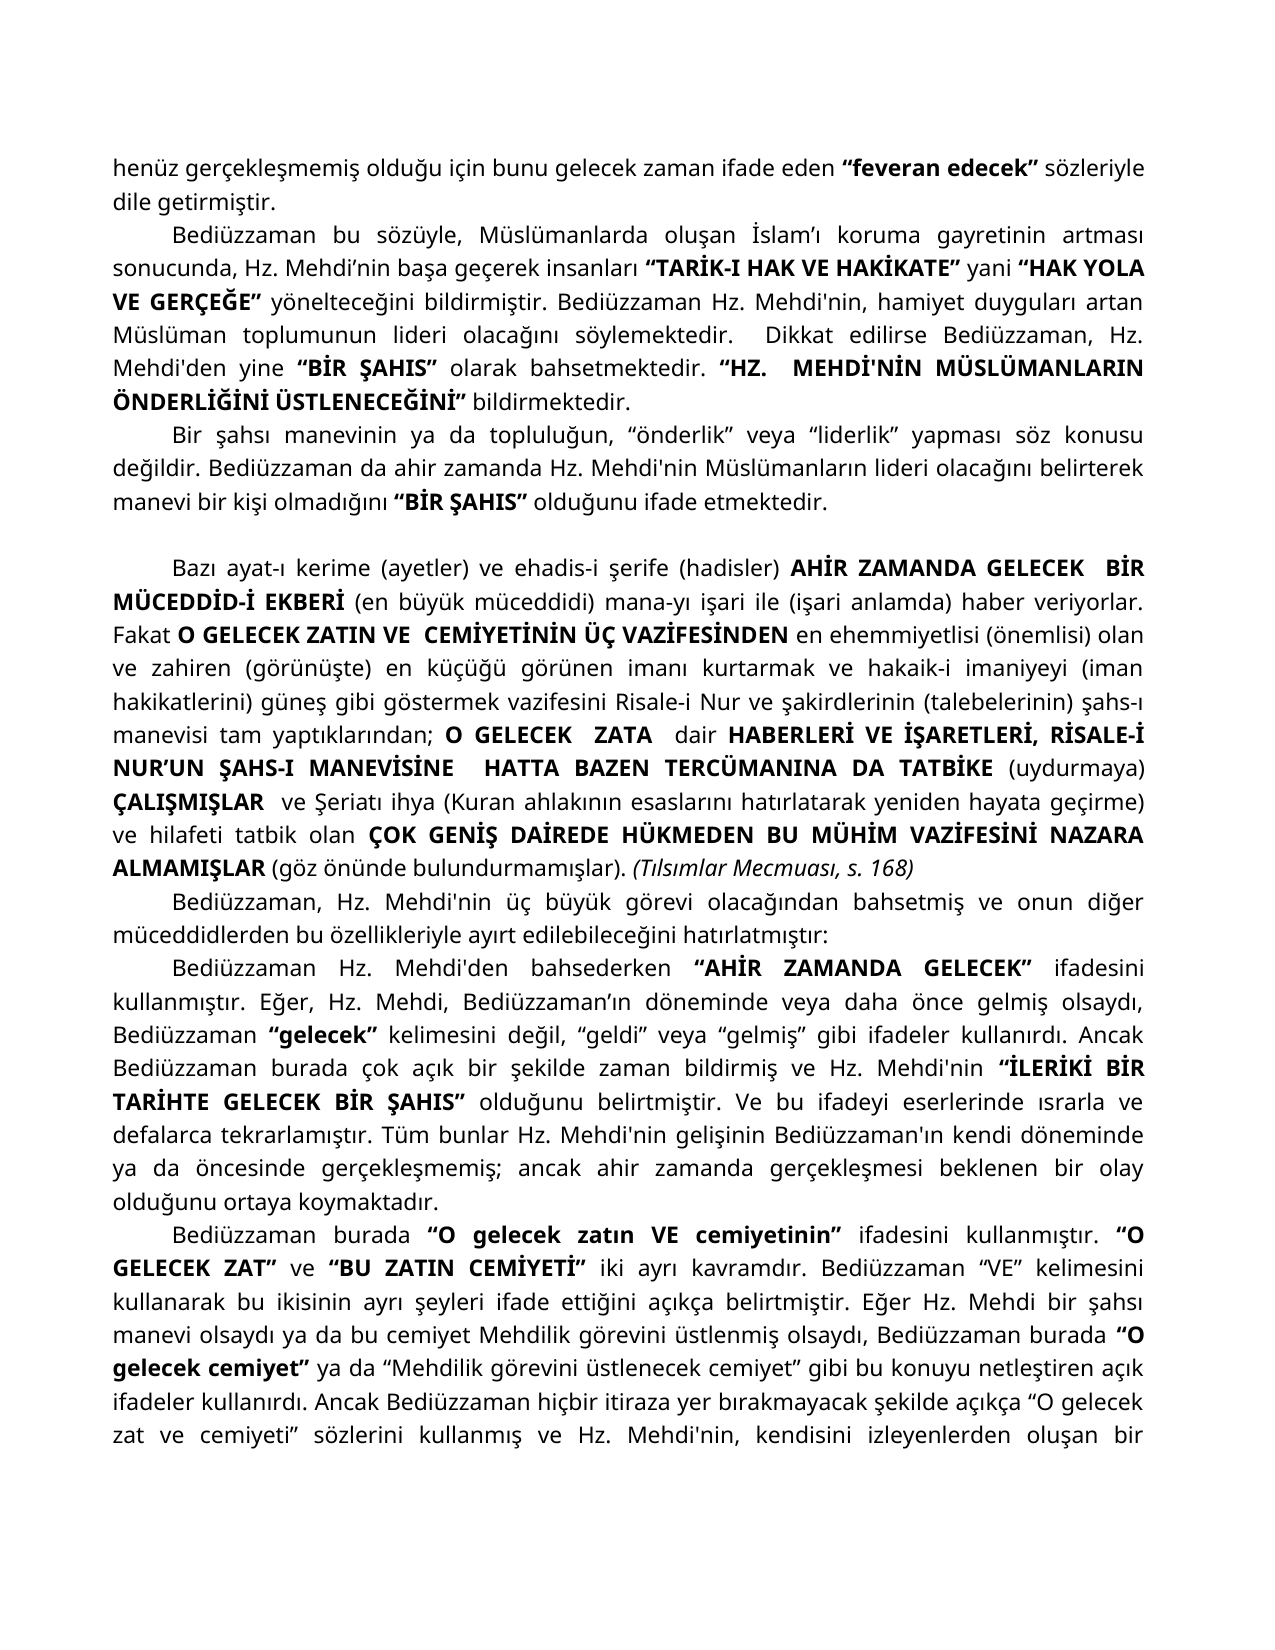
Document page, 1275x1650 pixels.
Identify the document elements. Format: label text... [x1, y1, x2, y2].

text Bediüzzaman burada “O gelecek zatın VE cemiyetinin” ifadesini kullanmıştır. “O GELECEK ZAT” ve “BU ZATIN CEMİYETİ” iki ayrı kavramdır. Bediüzzaman “VE” kelimesini kullanarak bu ikisinin ayrı şeyleri ifade ettiğini açıkça belirtmiştir. Eğer Hz. Mehdi bir şahsı manevi olsaydı ya da bu cemiyet Mehdilik görevini üstlenmiş olsaydı, Bediüzzaman burada “O gelecek cemiyet” ya da “Mehdilik görevini üstlenecek cemiyet” gibi bu konuyu netleştiren açık ifadeler kullanırdı. Ancak Bediüzzaman hiçbir itiraza yer bırakmayacak şekilde açıkça “O gelecek zat ve cemiyeti” sözlerini kullanmış ve Hz. Mehdi'nin, kendisini izleyenlerden oluşan bir [112, 1217, 1145, 1450]
text Bediüzzaman Hz. Mehdi'den bahsederken “AHİR ZAMANDA GELECEK” ifadesini kullanmıştır. Eğer, Hz. Mehdi, Bediüzzaman’ın döneminde veya daha önce gelmiş olsaydı, Bediüzzaman “gelecek” kelimesini değil, “geldi” veya “gelmiş” gibi ifadeler kullanırdı. Ancak Bediüzzaman burada çok açık bir şekilde zaman bildirmiş ve Hz. Mehdi'nin “İLERİKİ BİR TARİHTE GELECEK BİR ŞAHIS” olduğunu belirtmiştir. Ve bu ifadeyi eserlerinde ısrarla ve defalarca tekrarlamıştır. Tüm bunlar Hz. Mehdi'nin gelişinin Bediüzzaman'ın kendi döneminde ya da öncesinde gerçekleşmemiş; ancak ahir zamanda gerçekleşmesi beklenen bir olay olduğunu ortaya koymaktadır. [112, 950, 1145, 1217]
text Bazı ayat-ı kerime (ayetler) ve ehadis-i şerife (hadisler) AHİR ZAMANDA GELECEK BİR MÜCEDDİD-İ EKBERİ (en büyük müceddidi) mana-yı işari ile (işari anlamda) haber veriyorlar. Fakat O GELECEK ZATIN VE CEMİYETİNİN ÜÇ VAZİFESİNDEN en ehemmiyetlisi (önemlisi) olan ve zahiren (görünüşte) en küçüğü görünen imanı kurtarmak ve hakaik-i imaniyeyi (iman hakikatlerini) güneş gibi göstermek vazifesini Risale-i Nur ve şakirdlerinin (talebelerinin) şahs-ı manevisi tam yaptıklarından; O GELECEK ZATA dair HABERLERİ VE İŞARETLERİ, RİSALE-İ NUR’UN ŞAHS-I MANEVİSİNE HATTA BAZEN TERCÜMANINA DA TATBİKE (uydurmaya) ÇALIŞMIŞLAR ve Şeriatı ihya (Kuran ahlakının esaslarını hatırlatarak yeniden hayata geçirme) ve hilafeti tatbik olan ÇOK GENİŞ DAİREDE HÜKMEDEN BU MÜHİM VAZİFESİNİ NAZARA ALMAMIŞLAR (göz önünde bulundurmamışlar). (Tılsımlar Mecmuası, s. 168) [112, 550, 1145, 883]
text henüz gerçekleşmemiş olduğu için bunu gelecek zaman ifade eden “feveran edecek” sözleriyle dile getirmiştir. [112, 150, 1145, 217]
text Bediüzzaman bu sözüyle, Müslümanlarda oluşan İslam’ı koruma gayretinin artması sonucunda, Hz. Mehdi’nin başa geçerek insanları “TARİK-I HAK VE HAKİKATE” yani “HAK YOLA VE GERÇEĞE” yönelteceğini bildirmiştir. Bediüzzaman Hz. Mehdi'nin, hamiyet duyguları artan Müslüman toplumunun lideri olacağını söylemektedir. Dikkat edilirse Bediüzzaman, Hz. Mehdi'den yine “BİR ŞAHIS” olarak bahsetmektedir. “HZ. MEHDİ'NİN MÜSLÜMANLARIN ÖNDERLİĞİNİ ÜSTLENECEĞİNİ” bildirmektedir. [112, 217, 1145, 417]
text Bir şahsı manevinin ya da topluluğun, “önderlik” veya “liderlik” yapması söz konusu değildir. Bediüzzaman da ahir zamanda Hz. Mehdi'nin Müslümanların lideri olacağını belirterek manevi bir kişi olmadığını “BİR ŞAHIS” olduğunu ifade etmektedir. [112, 417, 1145, 517]
text Bediüzzaman, Hz. Mehdi'nin üç büyük görevi olacağından bahsetmiş ve onun diğer müceddidlerden bu özellikleriyle ayırt edilebileceğini hatırlatmıştır: [112, 883, 1145, 950]
